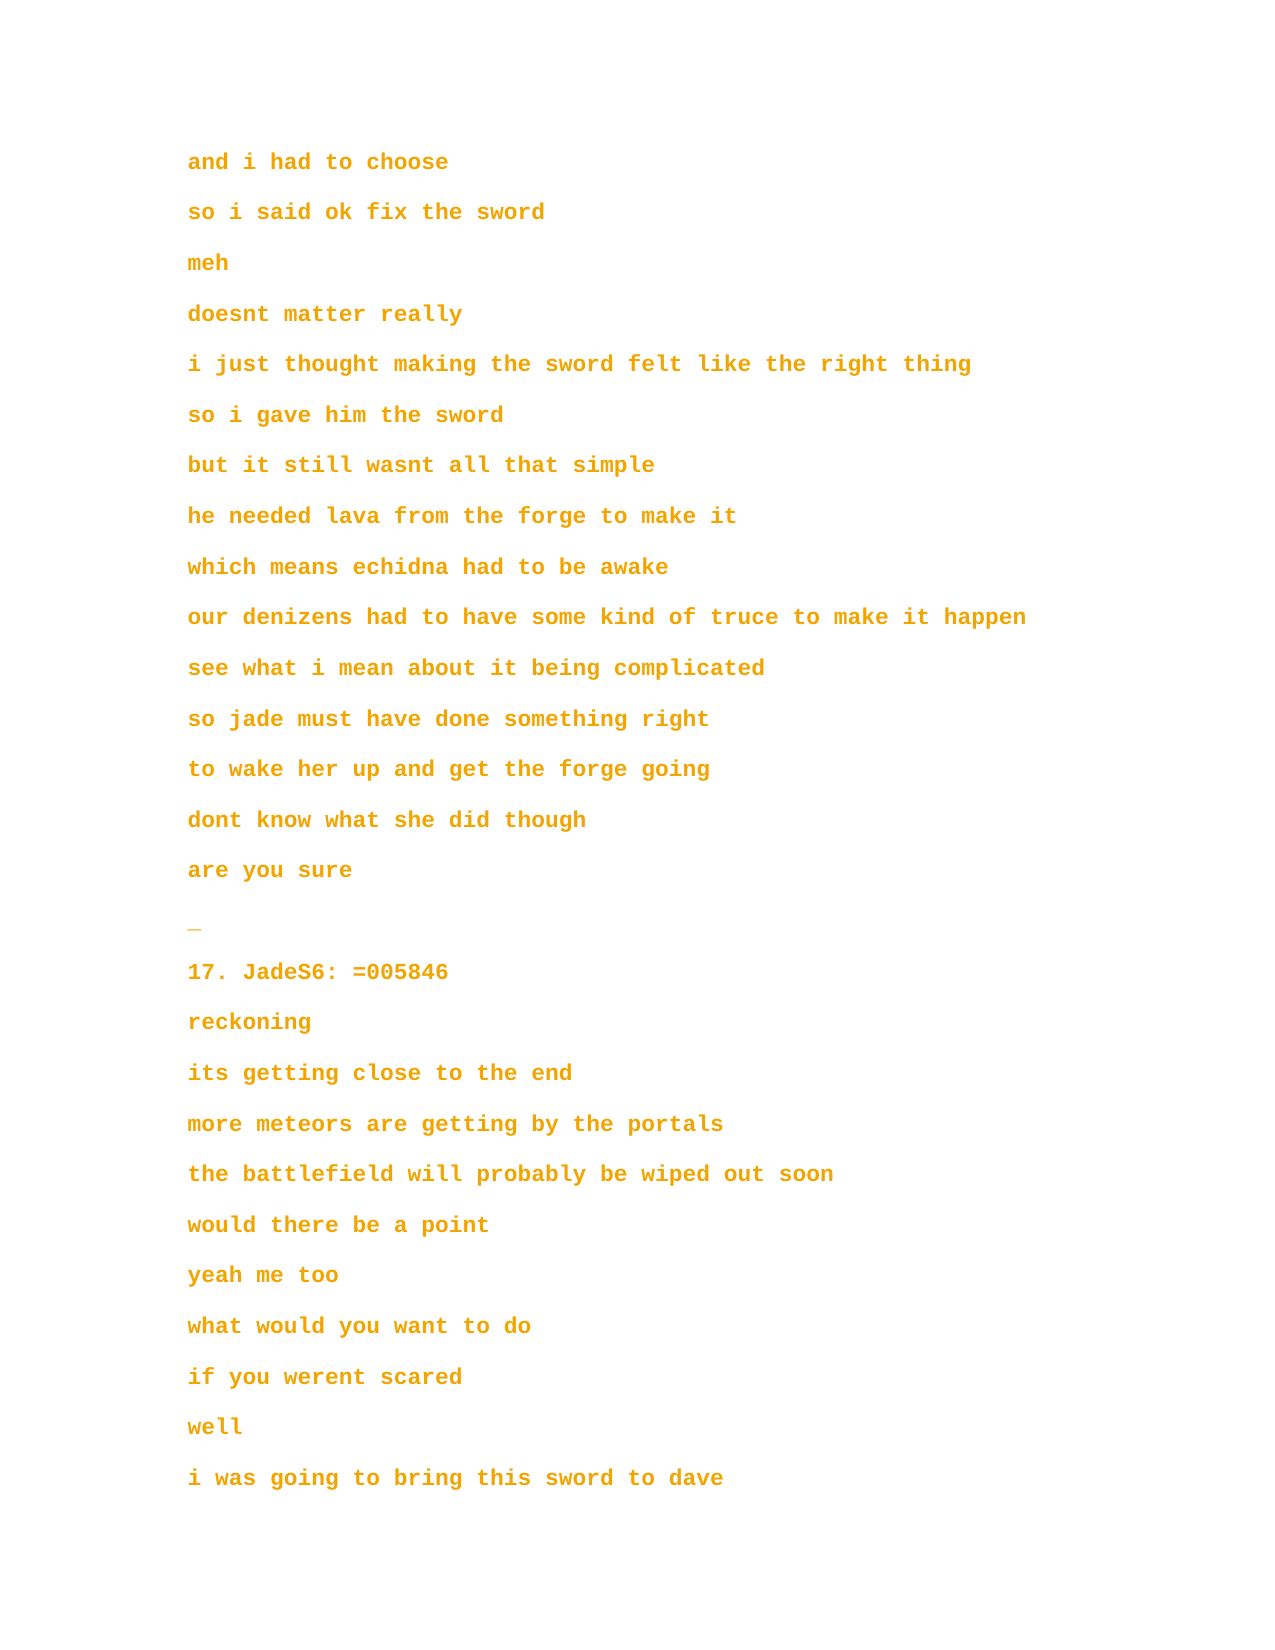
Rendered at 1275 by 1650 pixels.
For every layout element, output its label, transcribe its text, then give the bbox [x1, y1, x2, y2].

text the battlefield will probably be wiped out soon [187, 1162, 1087, 1188]
text to wake her up and get the forge going [187, 757, 1087, 783]
text i was going to bring this sword to dave [187, 1466, 1087, 1492]
text are you sure [187, 859, 1087, 885]
text would there be a point [187, 1213, 1087, 1239]
text our denizens had to have some kind of truce to make it happen [187, 606, 1087, 632]
text so i said ok fix the sword [187, 201, 1087, 227]
text but it still wasnt all that simple [187, 454, 1087, 480]
text its getting close to the end [187, 1061, 1087, 1087]
text if you werent scared [187, 1365, 1087, 1391]
text 17. JadeS6: =005846 [187, 960, 1087, 986]
text doesnt matter really [187, 302, 1087, 328]
text and i had to choose [187, 150, 1087, 176]
text yeah me too [187, 1264, 1087, 1290]
text reckoning [187, 1011, 1087, 1037]
text which means echidna had to be awake [187, 555, 1087, 581]
text what would you want to do [187, 1314, 1087, 1340]
text so i gave him the sword [187, 403, 1087, 429]
text i just thought making the sword felt like the right thing [187, 352, 1087, 378]
text well [187, 1416, 1087, 1442]
text he needed lava from the forge to make it [187, 504, 1087, 530]
text meh [187, 251, 1087, 277]
text so jade must have done something right [187, 707, 1087, 733]
text dont know what she did though [187, 808, 1087, 834]
text _ [187, 909, 1087, 935]
text see what i mean about it being complicated [187, 656, 1087, 682]
text more meteors are getting by the portals [187, 1112, 1087, 1138]
